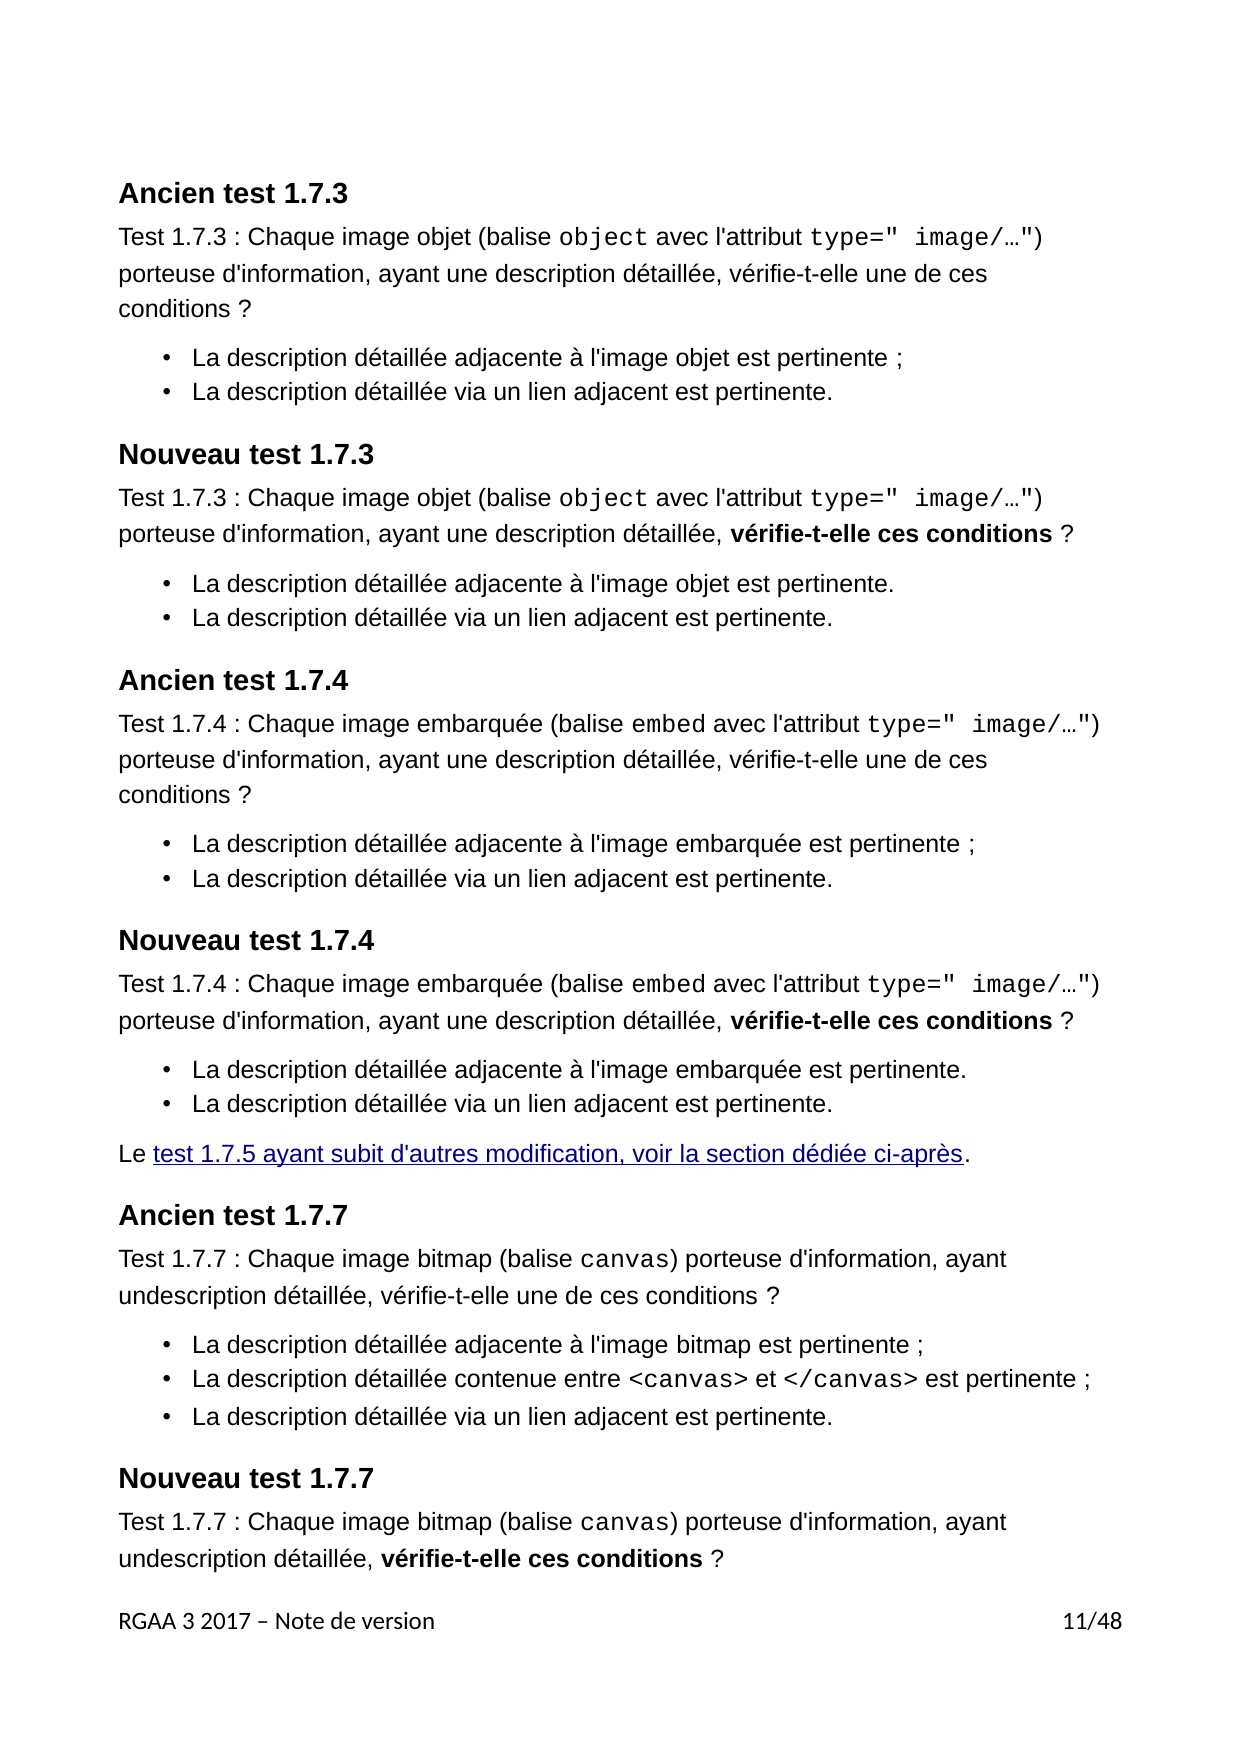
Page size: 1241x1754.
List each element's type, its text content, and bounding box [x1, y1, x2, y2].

subtitle Nouveau test 1.7.3 [118, 437, 1122, 470]
text Test 1.7.4 : Chaque image embarquée (balise embed avec l'attribut type=" image/…") porteuse d'information, ayant une description détaillée, vérifie-t-elle une de ces conditions ? [118, 709, 1122, 809]
text Test 1.7.4 : Chaque image embarquée (balise embed avec l'attribut type=" image/…") porteuse d'information, ayant une description détaillée, vérifie-t-elle ces conditions ? [118, 969, 1122, 1034]
text Test 1.7.7 : Chaque image bitmap (balise canvas) porteuse d'information, ayant undescription détaillée, vérifie-t-elle une de ces conditions ? [118, 1244, 1122, 1309]
list La description détaillée via un lien adjacent est pertinente. [162, 1402, 1122, 1430]
list La description détaillée contenue entre <canvas> et </canvas> est pertinente ; [162, 1364, 1122, 1395]
text Le test 1.7.5 ayant subit d'autres modification, voir la section dédiée ci-après. [118, 1139, 1122, 1167]
list La description détaillée adjacente à l'image embarquée est pertinente. [162, 1055, 1122, 1084]
list La description détaillée adjacente à l'image embarquée est pertinente ; [162, 829, 1122, 858]
text Test 1.7.3 : Chaque image objet (balise object avec l'attribut type=" image/…") porteuse d'information, ayant une description détaillée, vérifie-t-elle une de ces conditions ? [118, 222, 1122, 322]
list La description détaillée via un lien adjacent est pertinente. [162, 863, 1122, 892]
text Test 1.7.7 : Chaque image bitmap (balise canvas) porteuse d'information, ayant undescription détaillée, vérifie-t-elle ces conditions ? [118, 1507, 1122, 1573]
subtitle Ancien test 1.7.7 [118, 1198, 1122, 1232]
text Test 1.7.3 : Chaque image objet (balise object avec l'attribut type=" image/…") porteuse d'information, ayant une description détaillée, vérifie-t-elle ces conditions ? [118, 483, 1122, 548]
list La description détaillée via un lien adjacent est pertinente. [162, 603, 1122, 632]
subtitle Ancien test 1.7.3 [118, 176, 1122, 210]
list La description détaillée via un lien adjacent est pertinente. [162, 1089, 1122, 1118]
list La description détaillée adjacente à l'image objet est pertinente. [162, 568, 1122, 597]
list La description détaillée adjacente à l'image bitmap est pertinente ; [162, 1330, 1122, 1359]
list La description détaillée adjacente à l'image objet est pertinente ; [162, 343, 1122, 371]
subtitle Nouveau test 1.7.7 [118, 1461, 1122, 1495]
subtitle Nouveau test 1.7.4 [118, 923, 1122, 957]
list La description détaillée via un lien adjacent est pertinente. [162, 377, 1122, 406]
subtitle Ancien test 1.7.4 [118, 663, 1122, 696]
